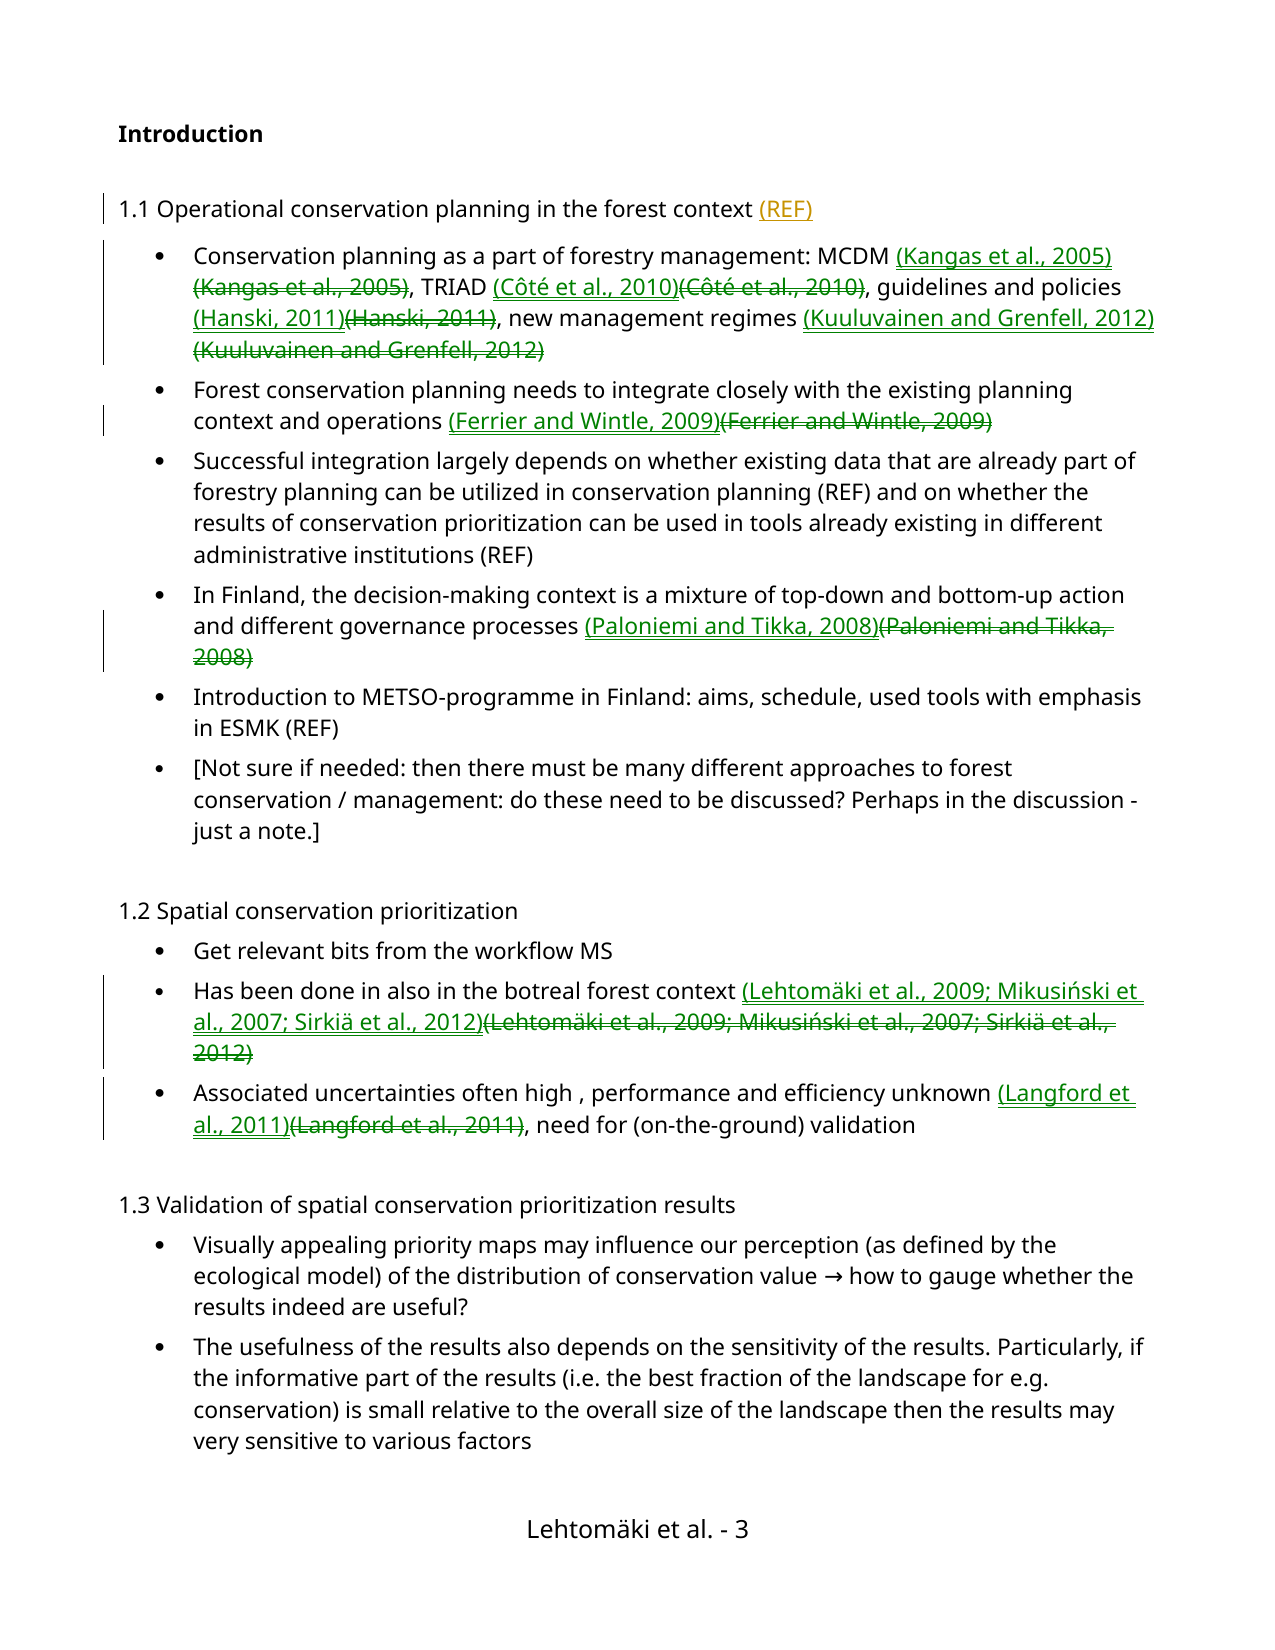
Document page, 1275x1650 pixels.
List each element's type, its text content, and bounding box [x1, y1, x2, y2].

list Has been done in also in the botreal forest context (Lehtomäki et al., 2009; Mikusiński et al., 2007; Sirkiä et al., 2012)⁠ [156, 975, 1157, 1068]
text 1.3 Validation of spatial conservation prioritization results [118, 1188, 1157, 1220]
list Associated uncertainties often high , performance and efficiency unknown (Langford et al., 2011), need for (on-the-ground) validation [156, 1077, 1157, 1140]
list Introduction to METSO-programme in Finland: aims, schedule, used tools with emphasis in ESMK (REF) [156, 681, 1157, 743]
list Forest conservation planning needs to integrate closely with the existing planning context and operations (Ferrier and Wintle, 2009) [156, 373, 1157, 436]
list Conservation planning as a part of forestry management: MCDM (Kangas et al., 2005), TRIAD (Côté et al., 2010), guidelines and policies (Hanski, 2011), new management regimes (Kuuluvainen and Grenfell, 2012) [156, 240, 1157, 365]
list Successful integration largely depends on whether existing data that are already part of forestry planning can be utilized in conservation planning (REF) and on whether the results of conservation prioritization can be used in tools already existing in different administrative institutions (REF) [156, 445, 1157, 570]
text 1.1 Operational conservation planning in the forest context (REF) [118, 193, 1157, 224]
list [Not sure if needed: then there must be many different approaches to forest conservation / management: do these need to be discussed? Perhaps in the discussion - just a note.] [156, 752, 1157, 846]
list Get relevant bits from the workflow MS [156, 935, 1157, 966]
text Introduction [118, 118, 1157, 149]
list Visually appealing priority maps may influence our perception (as defined by the ecological model) of the distribution of conservation value → how to gauge whether the results indeed are useful? [156, 1228, 1157, 1322]
list In Finland, the decision-making context is a mixture of top-down and bottom-up action and different governance processes (Paloniemi and Tikka, 2008) [156, 578, 1157, 672]
list The usefulness of the results also depends on the sensitivity of the results. Particularly, if the informative part of the results (i.e. the best fraction of the landscape for e.g. conservation) is small relative to the overall size of the landscape then the results may very sensitive to various factors [156, 1331, 1157, 1456]
text 1.2 Spatial conservation prioritization [118, 895, 1157, 926]
